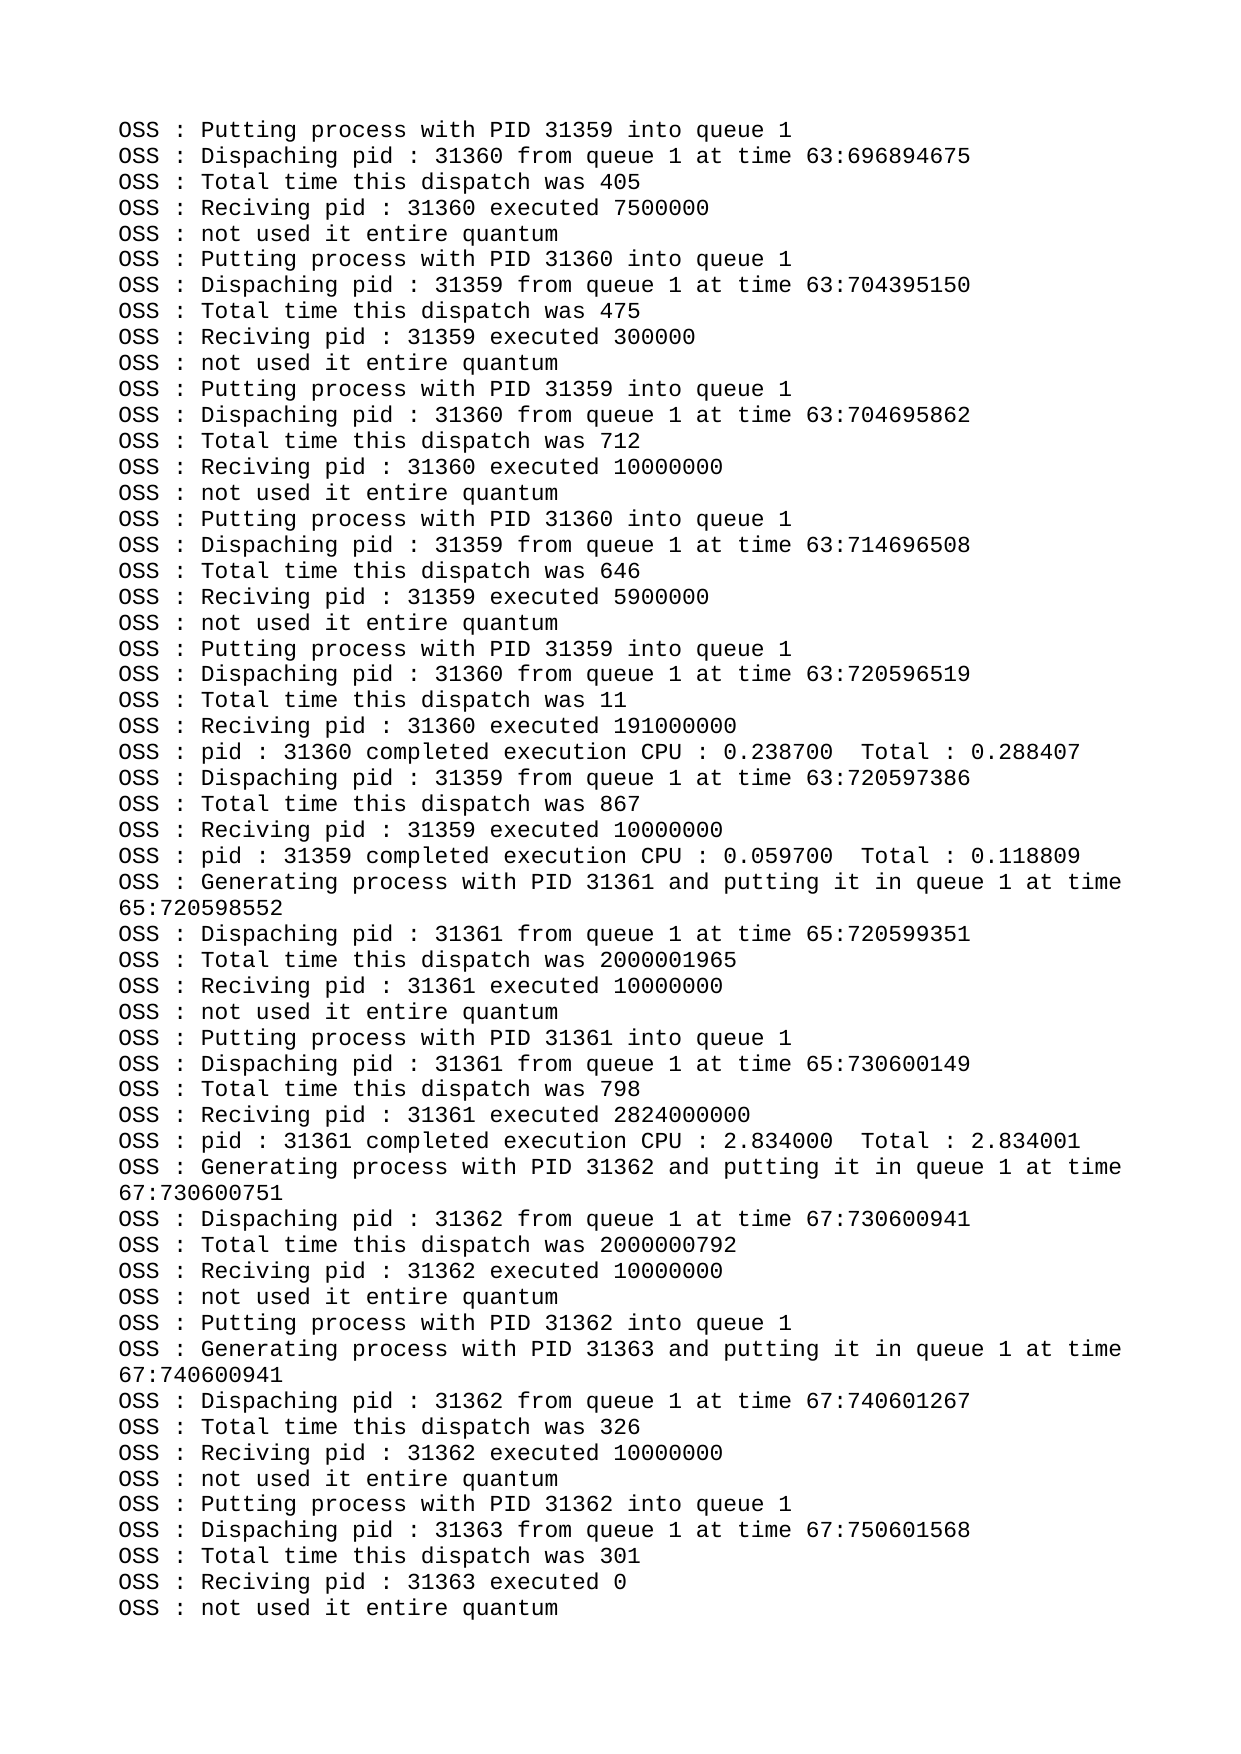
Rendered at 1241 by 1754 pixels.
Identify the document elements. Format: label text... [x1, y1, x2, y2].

text OSS : Reciving pid : 31362 executed 10000000 [118, 1259, 1122, 1285]
text OSS : Total time this dispatch was 2000001965 [118, 948, 1122, 974]
text OSS : Total time this dispatch was 301 [118, 1545, 1122, 1571]
text OSS : Dispaching pid : 31360 from queue 1 at time 63:704695862 [118, 403, 1122, 429]
text OSS : Dispaching pid : 31361 from queue 1 at time 65:730600149 [118, 1052, 1122, 1078]
text OSS : pid : 31360 completed execution CPU : 0.238700 Total : 0.288407 [118, 741, 1122, 767]
text OSS : Reciving pid : 31360 executed 7500000 [118, 196, 1122, 222]
text OSS : Putting process with PID 31362 into queue 1 [118, 1493, 1122, 1519]
text OSS : pid : 31359 completed execution CPU : 0.059700 Total : 0.118809 [118, 844, 1122, 870]
text OSS : not used it entire quantum [118, 481, 1122, 507]
text OSS : Dispaching pid : 31359 from queue 1 at time 63:720597386 [118, 767, 1122, 792]
text OSS : not used it entire quantum [118, 1000, 1122, 1026]
text OSS : Putting process with PID 31359 into queue 1 [118, 377, 1122, 403]
text OSS : Generating process with PID 31361 and putting it in queue 1 at time 65:720598552 [118, 870, 1122, 922]
text OSS : Total time this dispatch was 11 [118, 689, 1122, 715]
text OSS : Dispaching pid : 31362 from queue 1 at time 67:730600941 [118, 1207, 1122, 1233]
text OSS : Total time this dispatch was 2000000792 [118, 1233, 1122, 1259]
text OSS : Reciving pid : 31359 executed 5900000 [118, 585, 1122, 611]
text OSS : Reciving pid : 31363 executed 0 [118, 1571, 1122, 1597]
text OSS : not used it entire quantum [118, 1285, 1122, 1311]
text OSS : Dispaching pid : 31362 from queue 1 at time 67:740601267 [118, 1389, 1122, 1415]
text OSS : not used it entire quantum [118, 1597, 1122, 1622]
text OSS : Reciving pid : 31361 executed 2824000000 [118, 1104, 1122, 1130]
text OSS : Dispaching pid : 31360 from queue 1 at time 63:696894675 [118, 144, 1122, 170]
text OSS : Total time this dispatch was 712 [118, 429, 1122, 455]
text OSS : Putting process with PID 31360 into queue 1 [118, 248, 1122, 274]
text OSS : Reciving pid : 31359 executed 300000 [118, 326, 1122, 352]
text OSS : Total time this dispatch was 867 [118, 792, 1122, 818]
text OSS : Dispaching pid : 31361 from queue 1 at time 65:720599351 [118, 922, 1122, 948]
text OSS : Total time this dispatch was 405 [118, 170, 1122, 196]
text OSS : Dispaching pid : 31363 from queue 1 at time 67:750601568 [118, 1519, 1122, 1545]
text OSS : pid : 31361 completed execution CPU : 2.834000 Total : 2.834001 [118, 1130, 1122, 1156]
text OSS : Generating process with PID 31363 and putting it in queue 1 at time 67:740600941 [118, 1337, 1122, 1389]
text OSS : Reciving pid : 31360 executed 191000000 [118, 715, 1122, 741]
text OSS : not used it entire quantum [118, 352, 1122, 377]
text OSS : Putting process with PID 31361 into queue 1 [118, 1026, 1122, 1052]
text OSS : Dispaching pid : 31359 from queue 1 at time 63:714696508 [118, 533, 1122, 559]
text OSS : Generating process with PID 31362 and putting it in queue 1 at time 67:730600751 [118, 1156, 1122, 1207]
text OSS : Reciving pid : 31359 executed 10000000 [118, 818, 1122, 844]
text OSS : Reciving pid : 31361 executed 10000000 [118, 974, 1122, 1000]
text OSS : not used it entire quantum [118, 1467, 1122, 1493]
text OSS : Putting process with PID 31362 into queue 1 [118, 1311, 1122, 1337]
text OSS : Total time this dispatch was 798 [118, 1078, 1122, 1104]
text OSS : Dispaching pid : 31359 from queue 1 at time 63:704395150 [118, 274, 1122, 300]
text OSS : Total time this dispatch was 475 [118, 300, 1122, 326]
text OSS : Putting process with PID 31359 into queue 1 [118, 637, 1122, 663]
text OSS : Total time this dispatch was 326 [118, 1415, 1122, 1441]
text OSS : Putting process with PID 31360 into queue 1 [118, 507, 1122, 533]
text OSS : Putting process with PID 31359 into queue 1 [118, 118, 1122, 144]
text OSS : Dispaching pid : 31360 from queue 1 at time 63:720596519 [118, 663, 1122, 689]
text OSS : not used it entire quantum [118, 611, 1122, 637]
text OSS : not used it entire quantum [118, 222, 1122, 248]
text OSS : Reciving pid : 31362 executed 10000000 [118, 1441, 1122, 1467]
text OSS : Reciving pid : 31360 executed 10000000 [118, 455, 1122, 481]
text OSS : Total time this dispatch was 646 [118, 559, 1122, 585]
